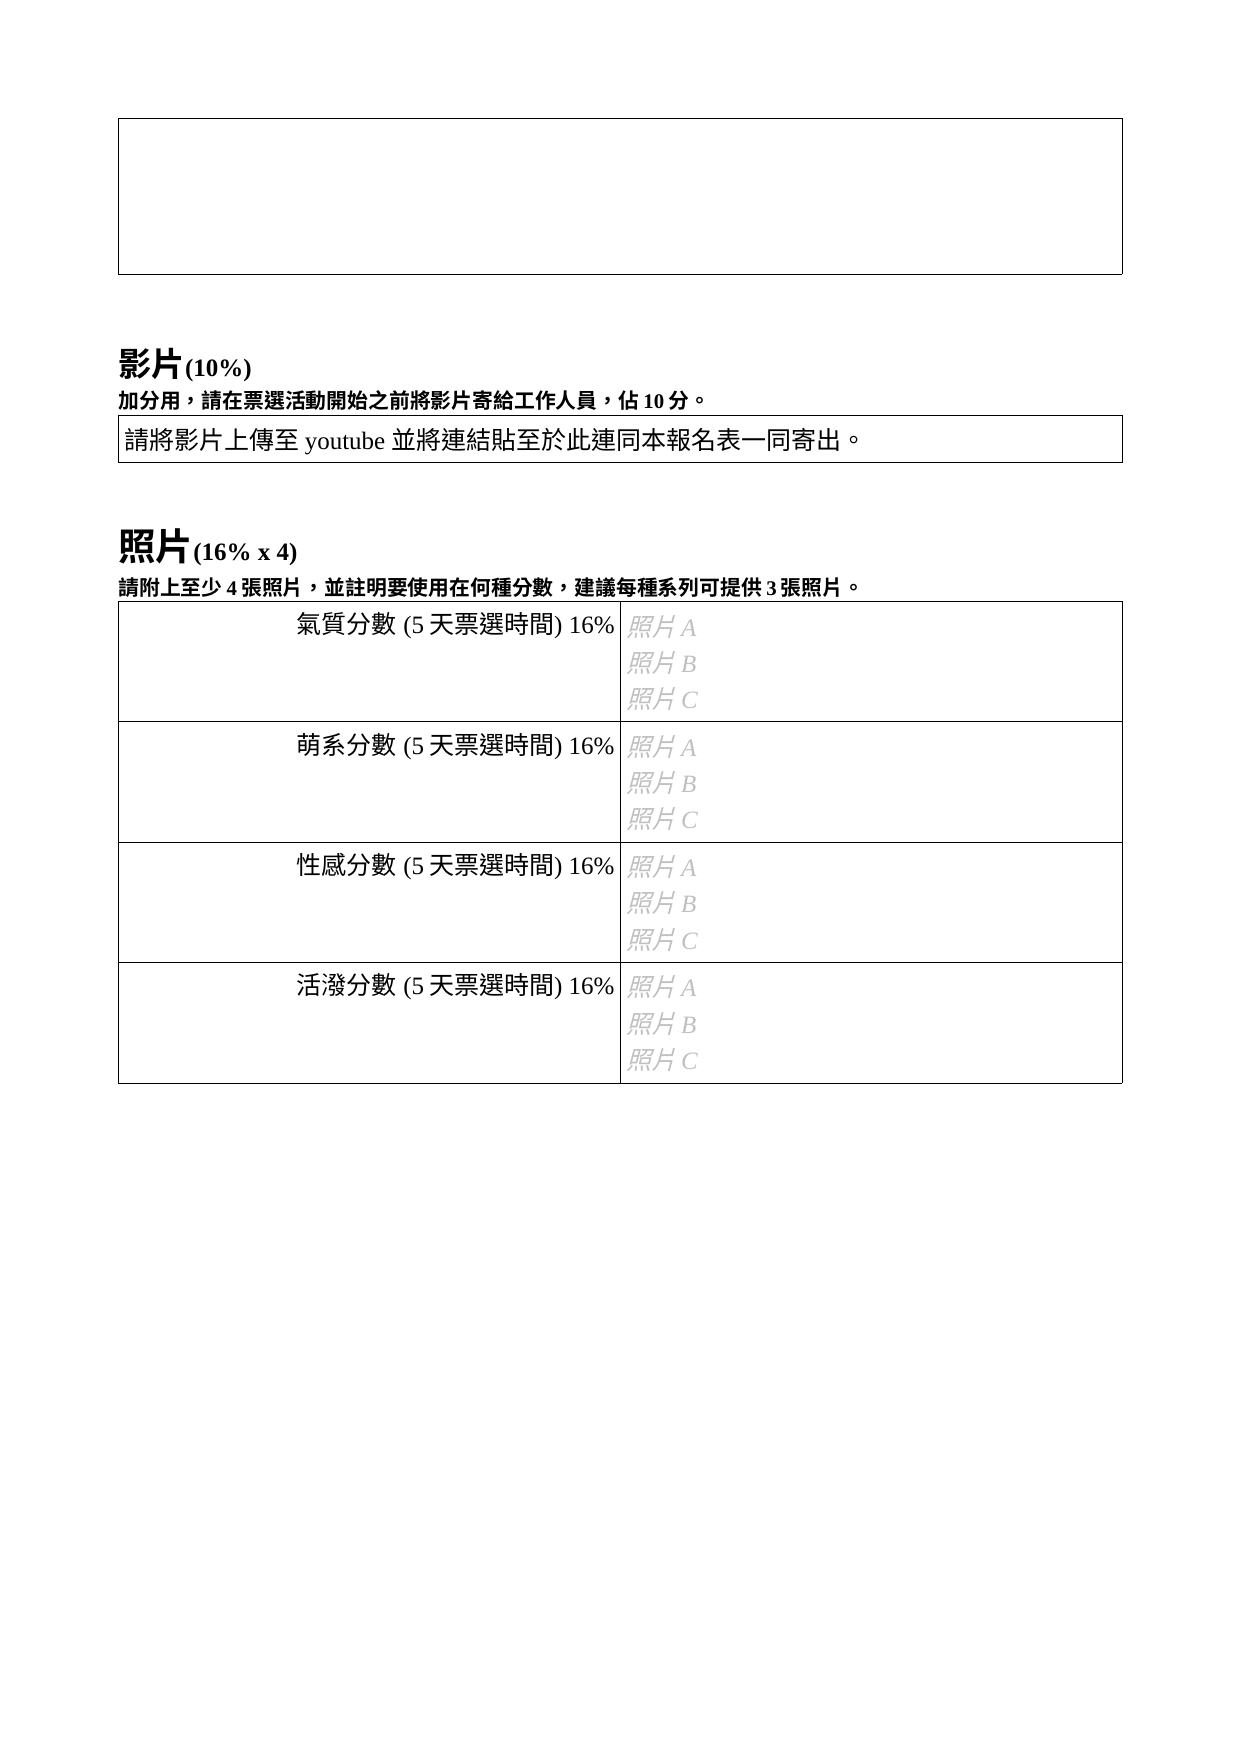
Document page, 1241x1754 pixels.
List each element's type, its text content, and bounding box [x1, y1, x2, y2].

table_cell 照片A 照片B 照片C [621, 963, 1122, 1082]
text 加分用，請在票選活動開始之前將影片寄給工作人員，佔10分。 [118, 386, 1122, 414]
table_header 氣質分數 (5天票選時間) 16% [119, 602, 620, 721]
text 影片(10%) [118, 341, 1122, 386]
table_cell 性感分數 (5天票選時間) 16% [119, 843, 620, 962]
table_cell 照片A 照片B 照片C [621, 722, 1122, 842]
text 請附上至少4張照片，並註明要使用在何種分數，建議每種系列可提供3張照片。 [118, 571, 1122, 601]
table_cell 萌系分數 (5天票選時間) 16% [119, 722, 620, 842]
table_cell 活潑分數 (5天票選時間) 16% [119, 963, 620, 1082]
table_header [119, 119, 1122, 273]
table_cell 照片A 照片B 照片C [621, 843, 1122, 962]
table_header 請將影片上傳至 youtube 並將連結貼至於此連同本報名表一同寄出。 [119, 416, 1122, 462]
text 照片(16% x 4) [118, 520, 1122, 571]
table_header 照片A 照片B 照片C [621, 602, 1122, 721]
